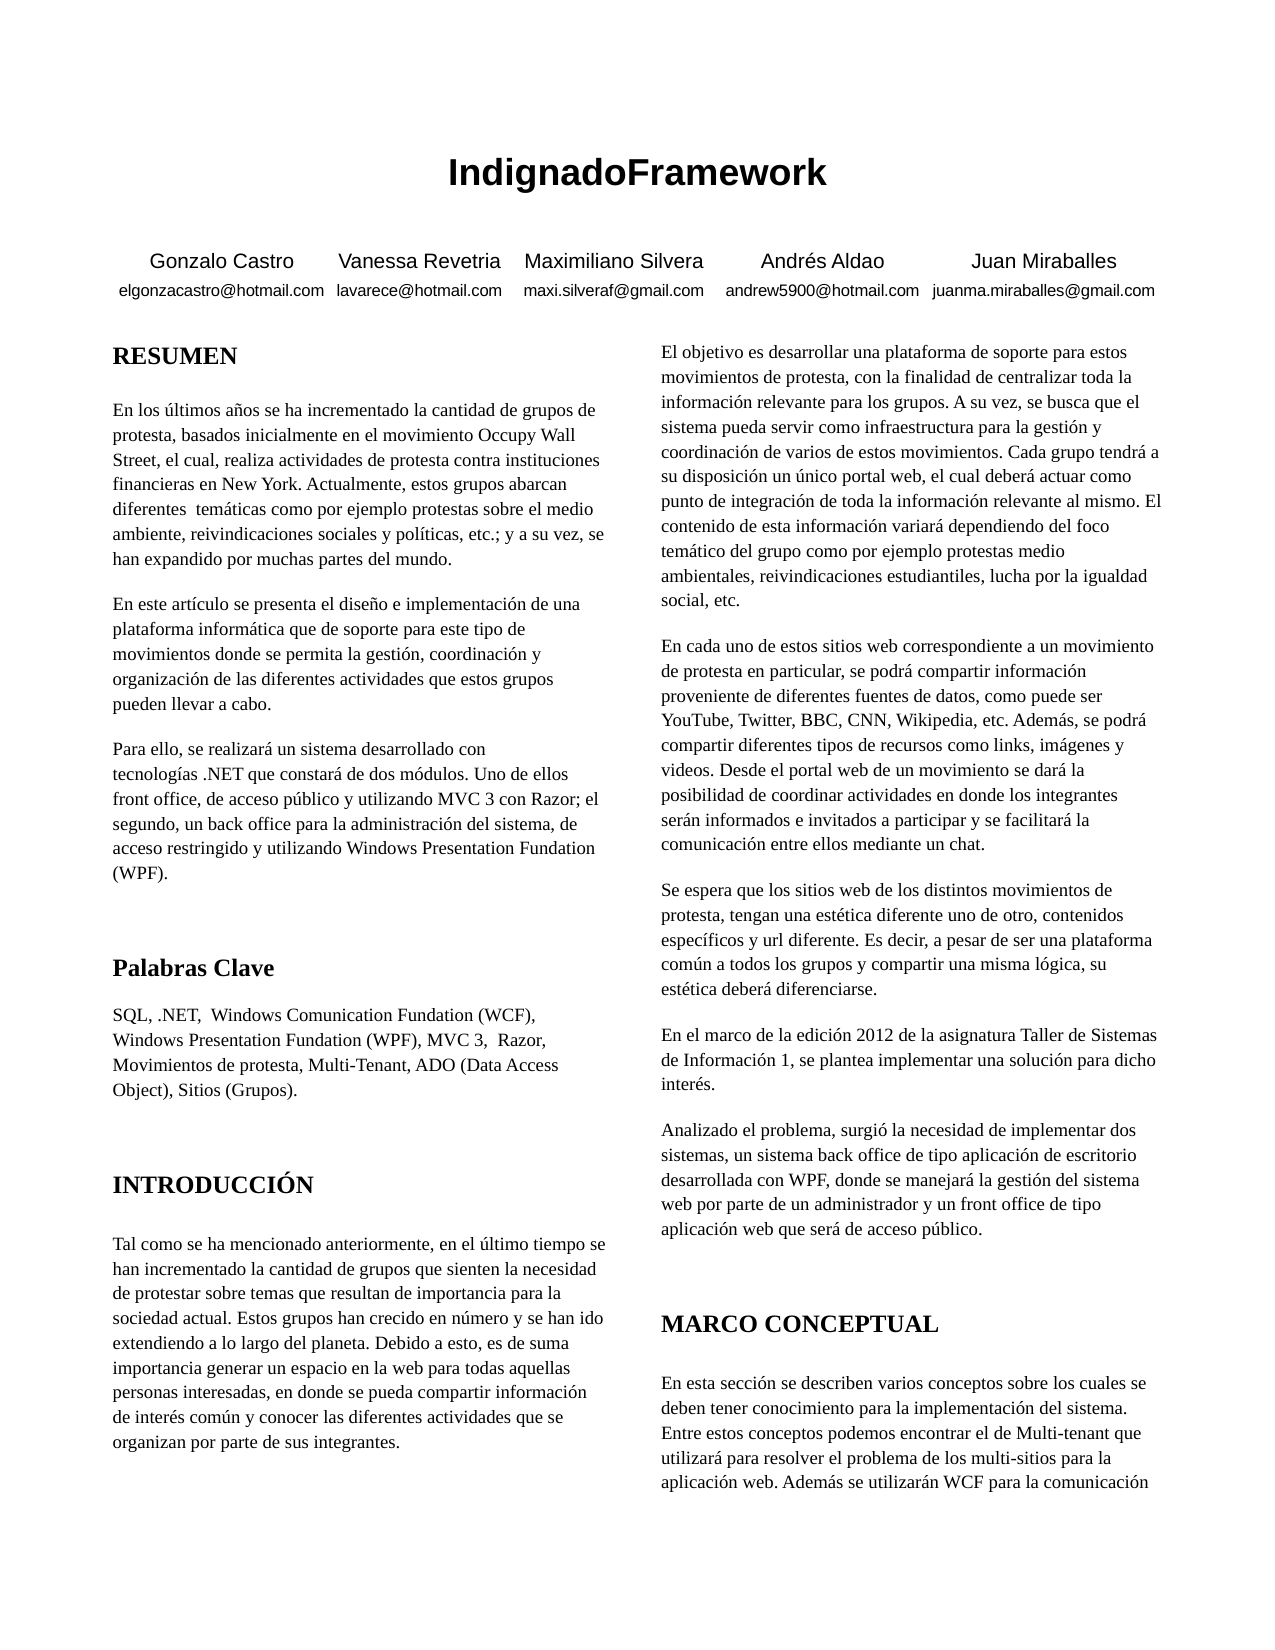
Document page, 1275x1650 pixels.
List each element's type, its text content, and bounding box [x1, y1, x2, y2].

text En el marco de la edición 2012 de la asignatura Taller de Sistemas de Información 1, se plantea implementar una solución para dicho interés. [661, 1024, 1162, 1095]
text Palabras Clave [112, 953, 607, 982]
text Para ello, se realizará un sistema desarrollado con tecnologías .NET que constará de dos módulos. Uno de ellos front office, de acceso público y utilizando MVC 3 con Razor; el segundo, un back office para la administración del sistema, de acceso restringido y utilizando Windows Presentation Fundation (WPF). [112, 738, 607, 884]
subtitle INTRODUCCIÓN [112, 1170, 607, 1198]
text Juan Miraballes [925, 249, 1162, 273]
text En este artículo se presenta el diseño e implementación de una plataforma informática que de soporte para este tipo de movimientos donde se permita la gestión, coordinación y organización de las diferentes actividades que estos grupos pueden llevar a cabo. [112, 593, 607, 714]
text andrew5900@hotmail.com [719, 281, 925, 300]
text El objetivo es desarrollar una plataforma de soporte para estos movimientos de protesta, con la finalidad de centralizar toda la información relevante para los grupos. A su vez, se busca que el sistema pueda servir como infraestructura para la gestión y coordinación de varios de estos movimientos. Cada grupo tendrá a su disposición un único portal web, el cual deberá actuar como punto de integración de toda la información relevante al mismo. El contenido de esta información variará dependiendo del foco temático del grupo como por ejemplo protestas medio ambientales, reivindicaciones estudiantiles, lucha por la igualdad social, etc. [661, 341, 1162, 611]
text lavarece@hotmail.com [331, 281, 508, 300]
subtitle MARCO CONCEPTUAL [661, 1309, 1162, 1338]
text maxi.silveraf@gmail.com [508, 281, 719, 300]
text En esta sección se describen varios conceptos sobre los cuales se deben tener conocimiento para la implementación del sistema. Entre estos conceptos podemos encontrar el de Multi-tenant que utilizará para resolver el problema de los multi-sitios para la aplicación web. Además se utilizarán WCF para la comunicación [661, 1372, 1162, 1493]
text Vanessa Revetria [331, 249, 508, 273]
text SQL, .NET, Windows Comunication Fundation (WCF), Windows Presentation Fundation (WPF), MVC 3, Razor, Movimientos de protesta, Multi-Tenant, ADO (Data Access Object), Sitios (Grupos). [112, 1004, 607, 1100]
text Gonzalo Castro [112, 249, 331, 273]
text elgonzacastro@hotmail.com [112, 281, 331, 300]
text Andrés Aldao [719, 249, 925, 273]
text En cada uno de estos sitios web correspondiente a un movimiento de protesta en particular, se podrá compartir información proveniente de diferentes fuentes de datos, como puede ser YouTube, Twitter, BBC, CNN, Wikipedia, etc. Además, se podrá compartir diferentes tipos de recursos como links, imágenes y videos. Desde el portal web de un movimiento se dará la posibilidad de coordinar actividades en donde los integrantes serán informados e invitados a participar y se facilitará la comunicación entre ellos mediante un chat. [661, 635, 1162, 855]
text Maximiliano Silvera [508, 249, 719, 273]
text Analizado el problema, surgió la necesidad de implementar dos sistemas, un sistema back office de tipo aplicación de escritorio desarrollada con WPF, donde se manejará la gestión del sistema web por parte de un administrador y un front office de tipo aplicación web que será de acceso público. [661, 1119, 1162, 1240]
text Se espera que los sitios web de los distintos movimientos de protesta, tengan una estética diferente uno de otro, contenidos específicos y url diferente. Es decir, a pesar de ser una plataforma común a todos los grupos y compartir una misma lógica, su estética deberá diferenciarse. [661, 879, 1162, 1000]
text juanma.miraballes@gmail.com [925, 281, 1162, 300]
text Tal como se ha mencionado anteriormente, en el último tiempo se han incrementado la cantidad de grupos que sienten la necesidad de protestar sobre temas que resultan de importancia para la sociedad actual. Estos grupos han crecido en número y se han ido extendiendo a lo largo del planeta. Debido a esto, es de suma importancia generar un espacio en la web para todas aquellas personas interesadas, en donde se pueda compartir información de interés común y conocer las diferentes actividades que se organizan por parte de sus integrantes. [112, 1233, 607, 1452]
text En los últimos años se ha incrementado la cantidad de grupos de protesta, basados inicialmente en el movimiento Occupy Wall Street, el cual, realiza actividades de protesta contra instituciones financieras en New York. Actualmente, estos grupos abarcan diferentes temáticas como por ejemplo protestas sobre el medio ambiente, reivindicaciones sociales y políticas, etc.; y a su vez, se han expandido por muchas partes del mundo. [112, 399, 607, 569]
text IndignadoFramework [112, 150, 1162, 193]
text RESUMEN [112, 341, 607, 370]
